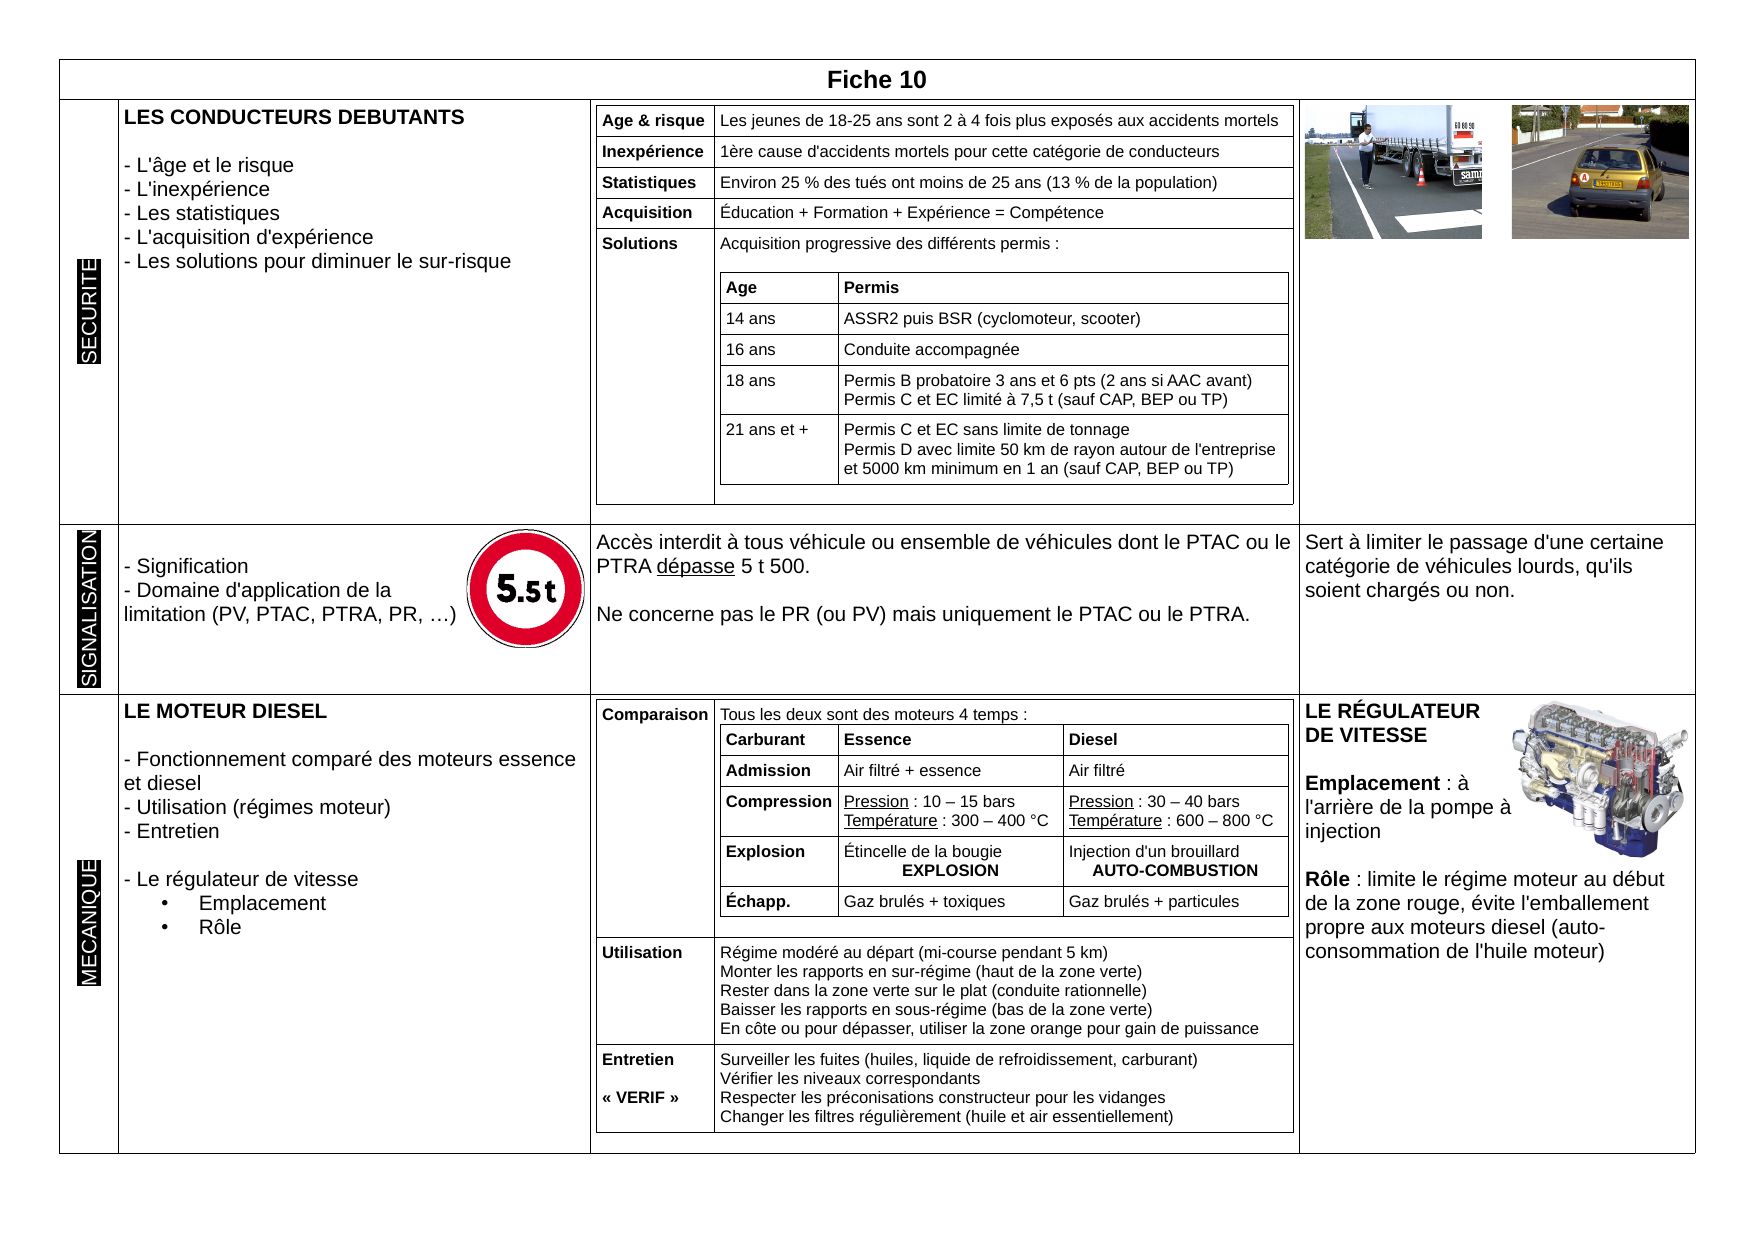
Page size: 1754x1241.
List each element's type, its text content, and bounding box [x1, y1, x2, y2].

table_header Age [721, 273, 838, 303]
picture [1304, 105, 1482, 239]
table_cell Acquisition [597, 199, 714, 228]
table_cell Entretien « VERIF » [597, 1045, 714, 1132]
picture [1511, 105, 1689, 239]
table_cell 14 ans [721, 304, 838, 334]
table_cell - Signification - Domaine d'application de la limitation (PV, PTAC, PTRA, PR, …) [119, 525, 590, 693]
table_cell 16 ans [721, 335, 838, 364]
table_cell Pression : 10 – 15 bars Température : 300 – 400 °C [839, 787, 1063, 836]
table_cell Accès interdit à tous véhicule ou ensemble de véhicules dont le PTAC ou le PTRA dépasse 5 t 500. Ne concerne pas le PR (ou PV) mais uniquement le PTAC ou le PTRA. [591, 525, 1299, 693]
table_cell Explosion [721, 837, 838, 886]
table_cell ASSR2 puis BSR (cyclomoteur, scooter) [839, 304, 1288, 334]
table_cell Pression : 30 – 40 bars Température : 600 – 800 °C [1064, 787, 1288, 836]
table_cell Permis B probatoire 3 ans et 6 pts (2 ans si AAC avant) Permis C et EC limité à 7,5 t (sauf CAP, BEP ou TP) [839, 366, 1288, 414]
table_cell Injection d'un brouillard AUTO-COMBUSTION [1064, 837, 1288, 886]
table_cell Inexpérience [597, 137, 714, 167]
table_cell Surveiller les fuites (huiles, liquide de refroidissement, carburant) Vérifier les niveaux correspondants Respecter les préconisations constructeur pour les vidanges Changer les filtres régulièrement (huile et air essentiellement) [715, 1045, 1293, 1132]
table_cell Compression [721, 787, 838, 836]
table_cell [591, 100, 1299, 524]
table_cell LE RÉGULATEUR DE VITESSE Emplacement : à l'arrière de la pompe à injection Rôle : limite le régime moteur au début de la zone rouge, évite l'emballement propre aux moteurs diesel (auto-consommation de l'huile moteur) [1300, 695, 1695, 1152]
table_cell 18 ans [721, 366, 838, 414]
table_cell [591, 695, 1299, 1152]
table_cell Solutions [597, 229, 714, 504]
table_cell Gaz brulés + toxiques [839, 887, 1063, 916]
table_cell LES CONDUCTEURS DEBUTANTS - L'âge et le risque - L'inexpérience - Les statistiques - L'acquisition d'expérience - Les solutions pour diminuer le sur-risque [119, 100, 590, 524]
table_cell Gaz brulés + particules [1064, 887, 1288, 916]
table_cell SECURITE [60, 100, 118, 524]
table_cell Étincelle de la bougie EXPLOSION [839, 837, 1063, 886]
table_header Carburant [721, 725, 838, 755]
table_cell SIGNALISATION [60, 525, 118, 693]
table_header Fiche 10 [60, 60, 1695, 99]
table_cell 1ère cause d'accidents mortels pour cette catégorie de conducteurs [715, 137, 1293, 167]
table_cell [1300, 100, 1695, 524]
table_header Permis [839, 273, 1288, 303]
table_header Diesel [1064, 725, 1288, 755]
table_cell Utilisation [597, 938, 714, 1044]
table_cell MECANIQUE [60, 695, 118, 1152]
table_cell Air filtré [1064, 756, 1288, 786]
table_cell Permis C et EC sans limite de tonnage Permis D avec limite 50 km de rayon autour de l'entreprise et 5000 km minimum en 1 an (sauf CAP, BEP ou TP) [839, 415, 1288, 483]
table_header Les jeunes de 18-25 ans sont 2 à 4 fois plus exposés aux accidents mortels [715, 106, 1293, 136]
table_header Comparaison [597, 700, 714, 937]
table_cell Conduite accompagnée [839, 335, 1288, 364]
table_cell LE MOTEUR DIESEL - Fonctionnement comparé des moteurs essence et diesel - Utilisation (régimes moteur) - Entretien - Le régulateur de vitesse Emplacement Rôle [119, 695, 590, 1152]
table_cell 21 ans et + [721, 415, 838, 483]
table_cell Air filtré + essence [839, 756, 1063, 786]
table_cell Éducation + Formation + Expérience = Compétence [715, 199, 1293, 228]
table_cell Environ 25 % des tués ont moins de 25 ans (13 % de la population) [715, 168, 1293, 197]
table_cell Régime modéré au départ (mi-course pendant 5 km) Monter les rapports en sur-régime (haut de la zone verte) Rester dans la zone verte sur le plat (conduite rationnelle) Baisser les rapports en sous-régime (bas de la zone verte) En côte ou pour dépasser, utiliser la zone orange pour gain de puissance [715, 938, 1293, 1044]
table_cell Admission [721, 756, 838, 786]
table_header Tous les deux sont des moteurs 4 temps : [715, 700, 1293, 937]
table_cell Acquisition progressive des différents permis : [715, 229, 1293, 504]
picture [466, 529, 585, 648]
table_cell Sert à limiter le passage d'une certaine catégorie de véhicules lourds, qu'ils soient chargés ou non. [1300, 525, 1695, 693]
picture [1511, 699, 1689, 859]
table_header Age & risque [597, 106, 714, 136]
table_cell Échapp. [721, 887, 838, 916]
table_header Essence [839, 725, 1063, 755]
table_cell Statistiques [597, 168, 714, 197]
